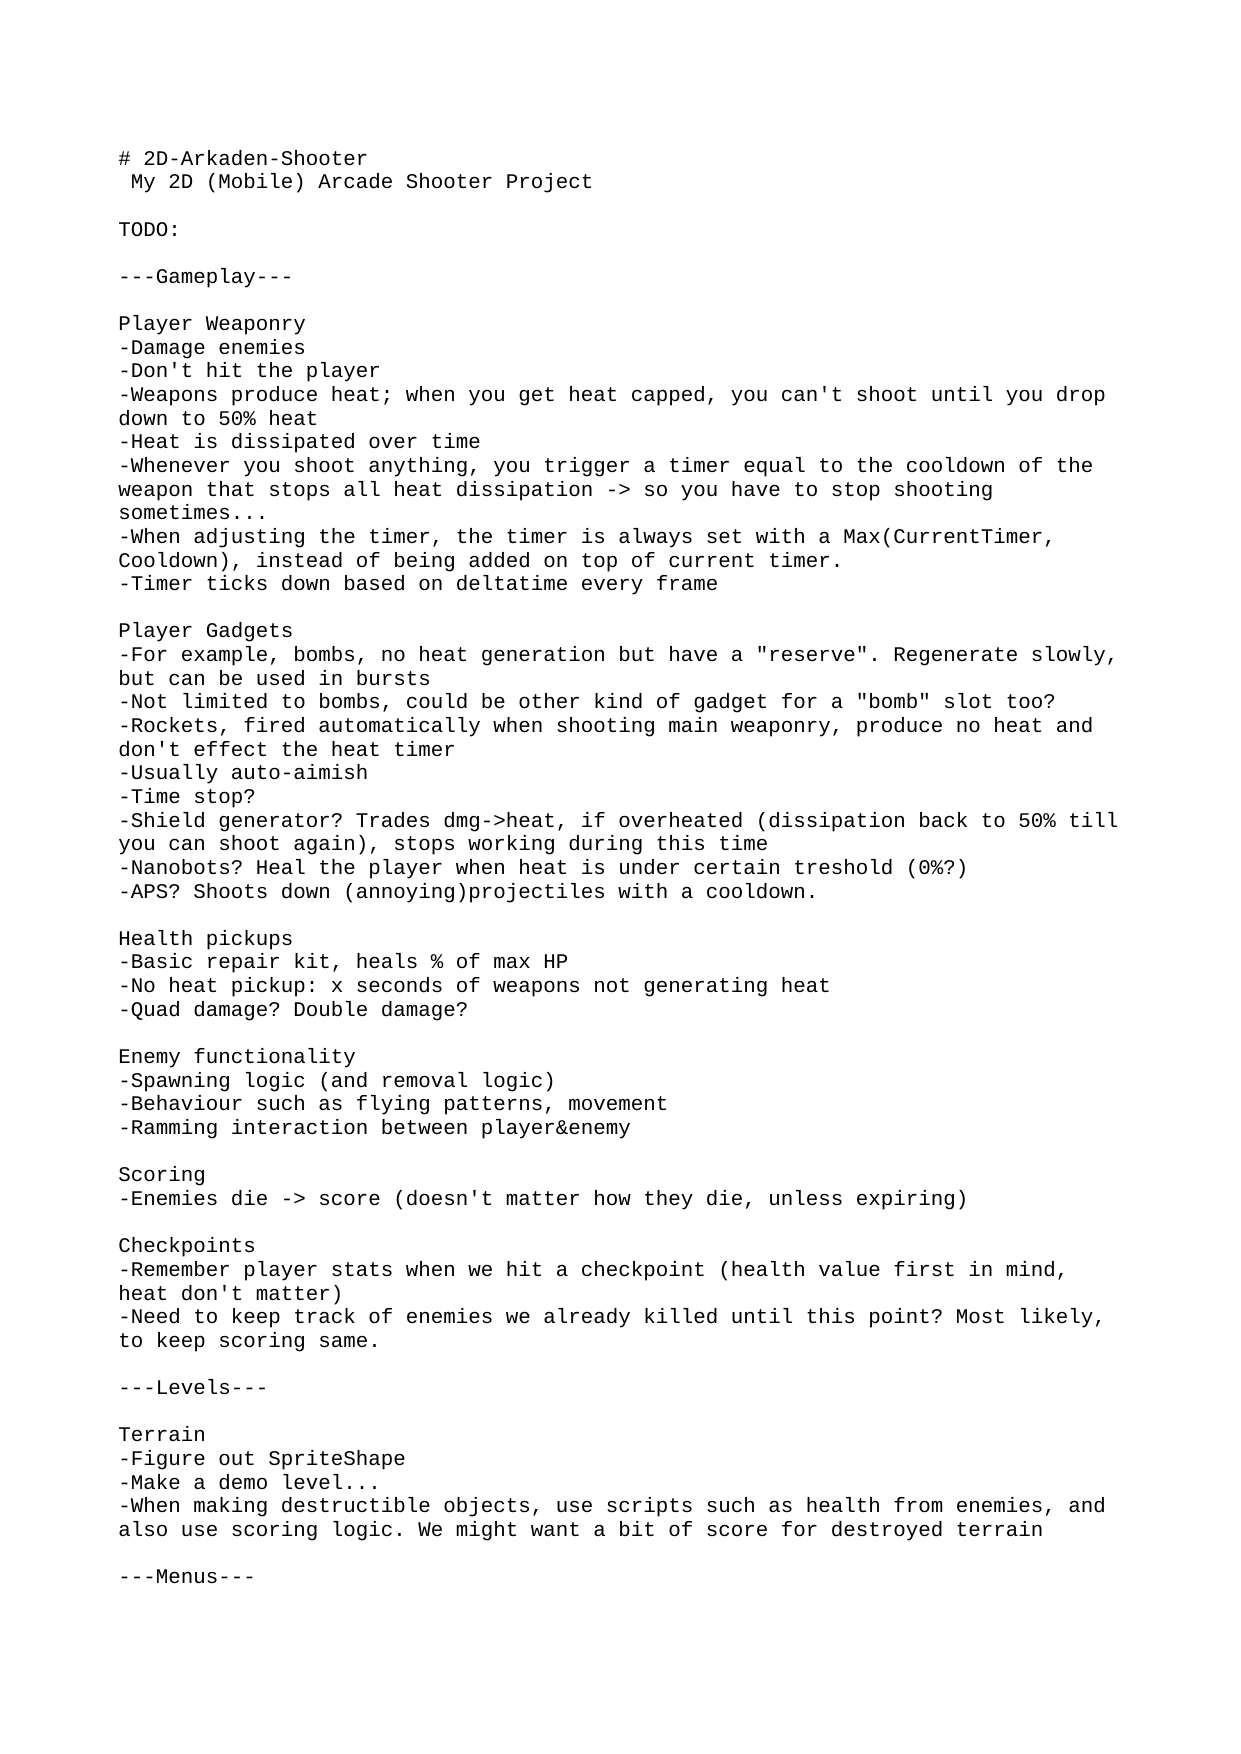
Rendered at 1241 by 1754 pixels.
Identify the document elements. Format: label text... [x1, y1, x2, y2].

text -APS? Shoots down (annoying)projectiles with a cooldown. [118, 881, 1122, 904]
text -Usually auto-aimish [118, 762, 1122, 786]
text -Not limited to bombs, could be other kind of gadget for a "bomb" slot too? [118, 691, 1122, 715]
text -When making destructible objects, use scripts such as health from enemies, and also use scoring logic. We might want a bit of score for destroyed terrain [118, 1495, 1122, 1543]
text Player Gadgets [118, 621, 1122, 644]
text -For example, bombs, no heat generation but have a "reserve". Regenerate slowly, but can be used in bursts [118, 644, 1122, 691]
text -Rockets, fired automatically when shooting main weaponry, produce no heat and don't effect the heat timer [118, 715, 1122, 762]
text -Figure out SpriteShape [118, 1448, 1122, 1472]
text ---Gameplay--- [118, 266, 1122, 289]
text -Behaviour such as flying patterns, movement [118, 1093, 1122, 1117]
text -No heat pickup: x seconds of weapons not generating heat [118, 975, 1122, 999]
text # 2D-Arkaden-Shooter [118, 148, 1122, 171]
text -Time stop? [118, 786, 1122, 810]
text Enemy functionality [118, 1046, 1122, 1070]
text ---Menus--- [118, 1566, 1122, 1590]
text -Heat is dissipated over time [118, 431, 1122, 455]
text -Make a demo level... [118, 1472, 1122, 1495]
text -Weapons produce heat; when you get heat capped, you can't shoot until you drop down to 50% heat [118, 384, 1122, 431]
text ---Levels--- [118, 1377, 1122, 1401]
text Terrain [118, 1424, 1122, 1448]
text -Don't hit the player [118, 360, 1122, 384]
text Scoring [118, 1164, 1122, 1188]
text -Whenever you shoot anything, you trigger a timer equal to the cooldown of the weapon that stops all heat dissipation -> so you have to stop shooting sometimes... [118, 455, 1122, 526]
text -Basic repair kit, heals % of max HP [118, 952, 1122, 975]
text -Shield generator? Trades dmg->heat, if overheated (dissipation back to 50% till you can shoot again), stops working during this time [118, 810, 1122, 857]
text Checkpoints [118, 1235, 1122, 1259]
text -Quad damage? Double damage? [118, 999, 1122, 1022]
text TODO: [118, 218, 1122, 242]
text -Ramming interaction between player&enemy [118, 1117, 1122, 1141]
text Player Weaponry [118, 313, 1122, 337]
text -Nanobots? Heal the player when heat is under certain treshold (0%?) [118, 857, 1122, 881]
text -Damage enemies [118, 337, 1122, 360]
text -Enemies die -> score (doesn't matter how they die, unless expiring) [118, 1188, 1122, 1212]
text -Spawning logic (and removal logic) [118, 1070, 1122, 1093]
text Health pickups [118, 928, 1122, 952]
text -Remember player stats when we hit a checkpoint (health value first in mind, heat don't matter) [118, 1259, 1122, 1306]
text My 2D (Mobile) Arcade Shooter Project [118, 171, 1122, 195]
text -When adjusting the timer, the timer is always set with a Max(CurrentTimer, Cooldown), instead of being added on top of current timer. [118, 526, 1122, 573]
text -Timer ticks down based on deltatime every frame [118, 573, 1122, 597]
text -Need to keep track of enemies we already killed until this point? Most likely, to keep scoring same. [118, 1306, 1122, 1353]
